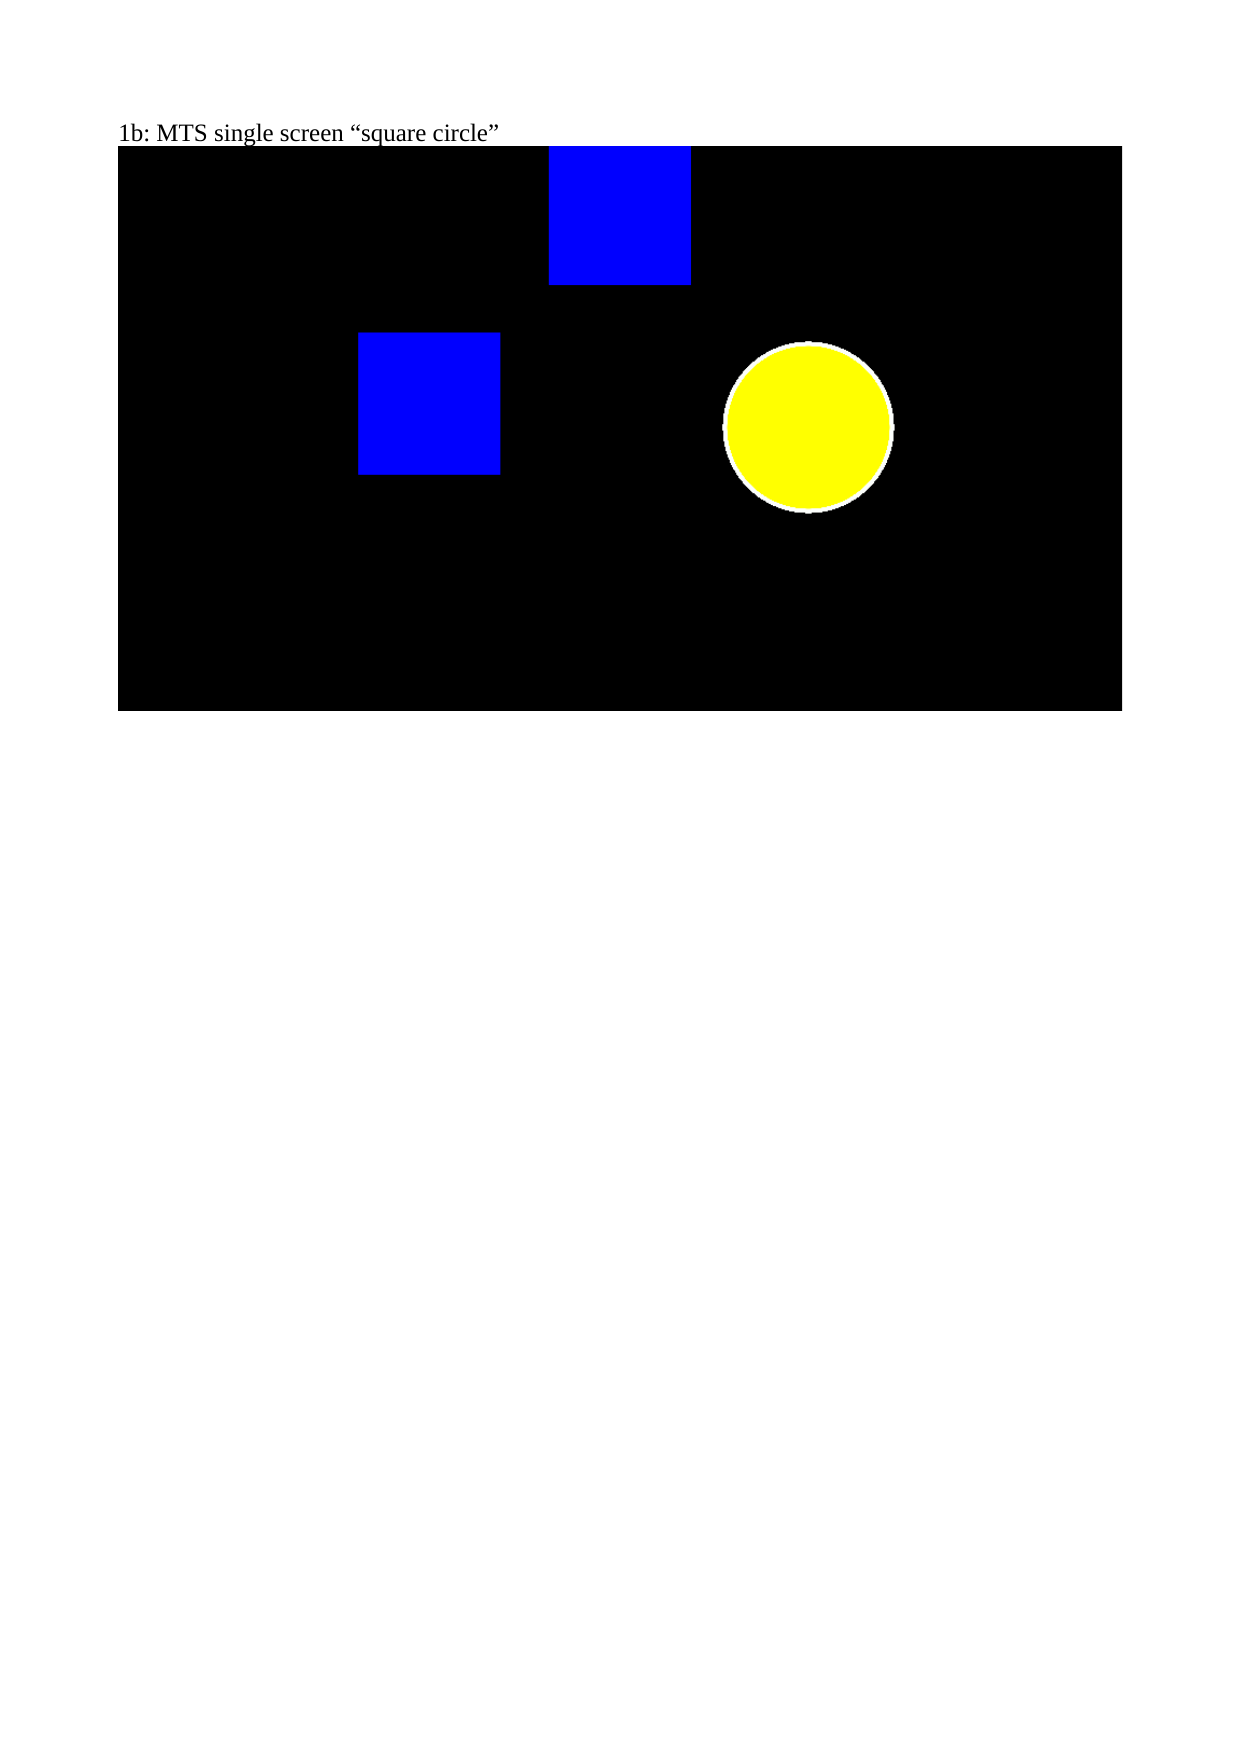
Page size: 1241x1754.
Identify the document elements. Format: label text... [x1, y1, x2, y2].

picture [118, 146, 1123, 711]
text 1b: MTS single screen “square circle” [118, 118, 1122, 146]
